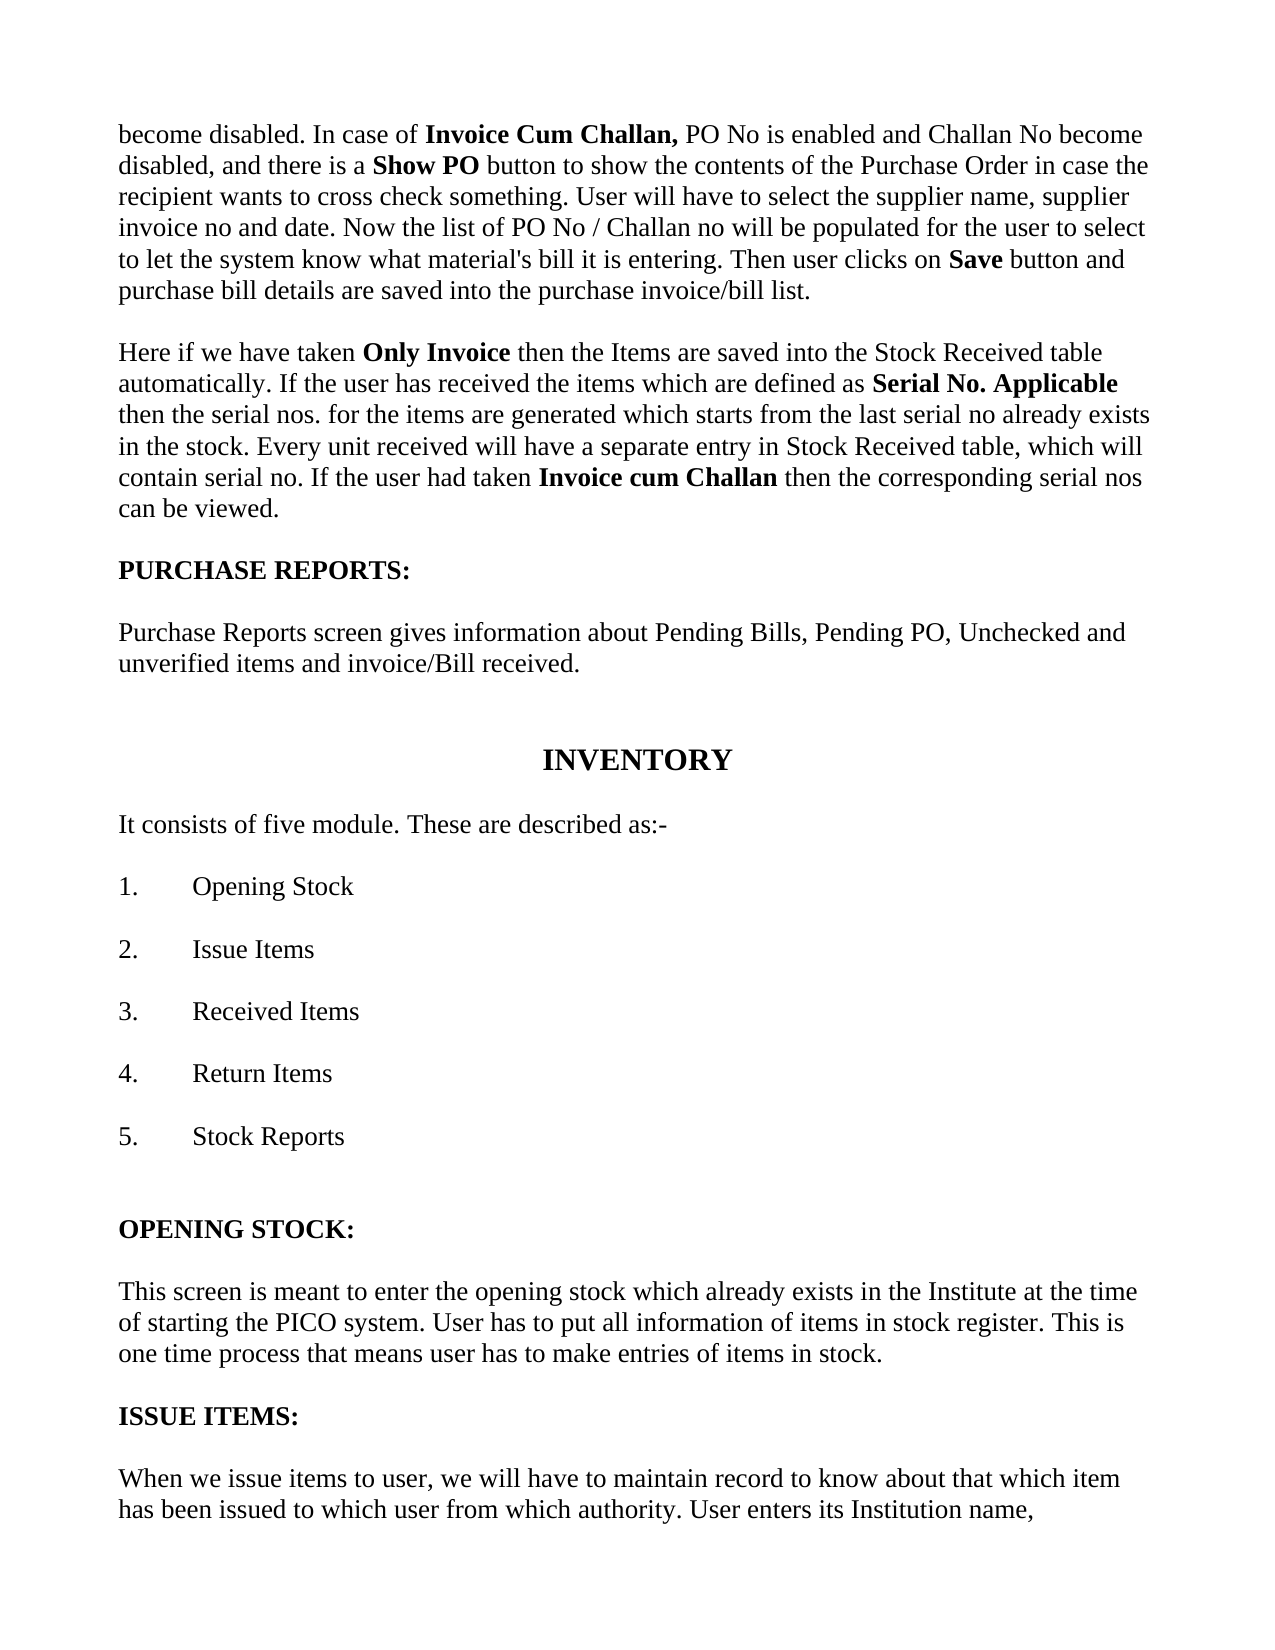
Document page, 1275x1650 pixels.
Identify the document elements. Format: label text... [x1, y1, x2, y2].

text 5. Stock Reports [118, 1119, 1157, 1151]
text 4. Return Items [118, 1057, 1157, 1088]
text 1. Opening Stock [118, 870, 1157, 902]
text 2. Issue Items [118, 933, 1157, 964]
text When we issue items to user, we will have to maintain record to know about that which item has been issued to which user from which authority. User enters its Institution name, [118, 1462, 1157, 1524]
text INVENTORY [118, 741, 1157, 777]
text become disabled. In case of Invoice Cum Challan, PO No is enabled and Challan No become disabled, and there is a Show PO button to show the contents of the Purchase Order in case the recipient wants to cross check something. User will have to select the supplier name, supplier invoice no and date. Now the list of PO No / Challan no will be populated for the user to select to let the system know what material's bill it is entering. Then user clicks on Save button and purchase bill details are saved into the purchase invoice/bill list. [118, 118, 1157, 305]
text Here if we have taken Only Invoice then the Items are saved into the Stock Received table automatically. If the user has received the items which are defined as Serial No. Applicable then the serial nos. for the items are generated which starts from the last serial no already exists in the stock. Every unit received will have a separate entry in Stock Received table, which will contain serial no. If the user had taken Invoice cum Challan then the corresponding serial nos can be viewed. [118, 336, 1157, 523]
text PURCHASE REPORTS: [118, 554, 1157, 585]
text ISSUE ITEMS: [118, 1400, 1157, 1431]
text Purchase Reports screen gives information about Pending Bills, Pending PO, Unchecked and unverified items and invoice/Bill received. [118, 616, 1157, 679]
text This screen is meant to enter the opening stock which already exists in the Institute at the time of starting the PICO system. User has to put all information of items in stock register. This is one time process that means user has to make entries of items in stock. [118, 1275, 1157, 1369]
text It consists of five module. These are described as:- [118, 808, 1157, 839]
text 3. Received Items [118, 995, 1157, 1026]
text OPENING STOCK: [118, 1213, 1157, 1244]
